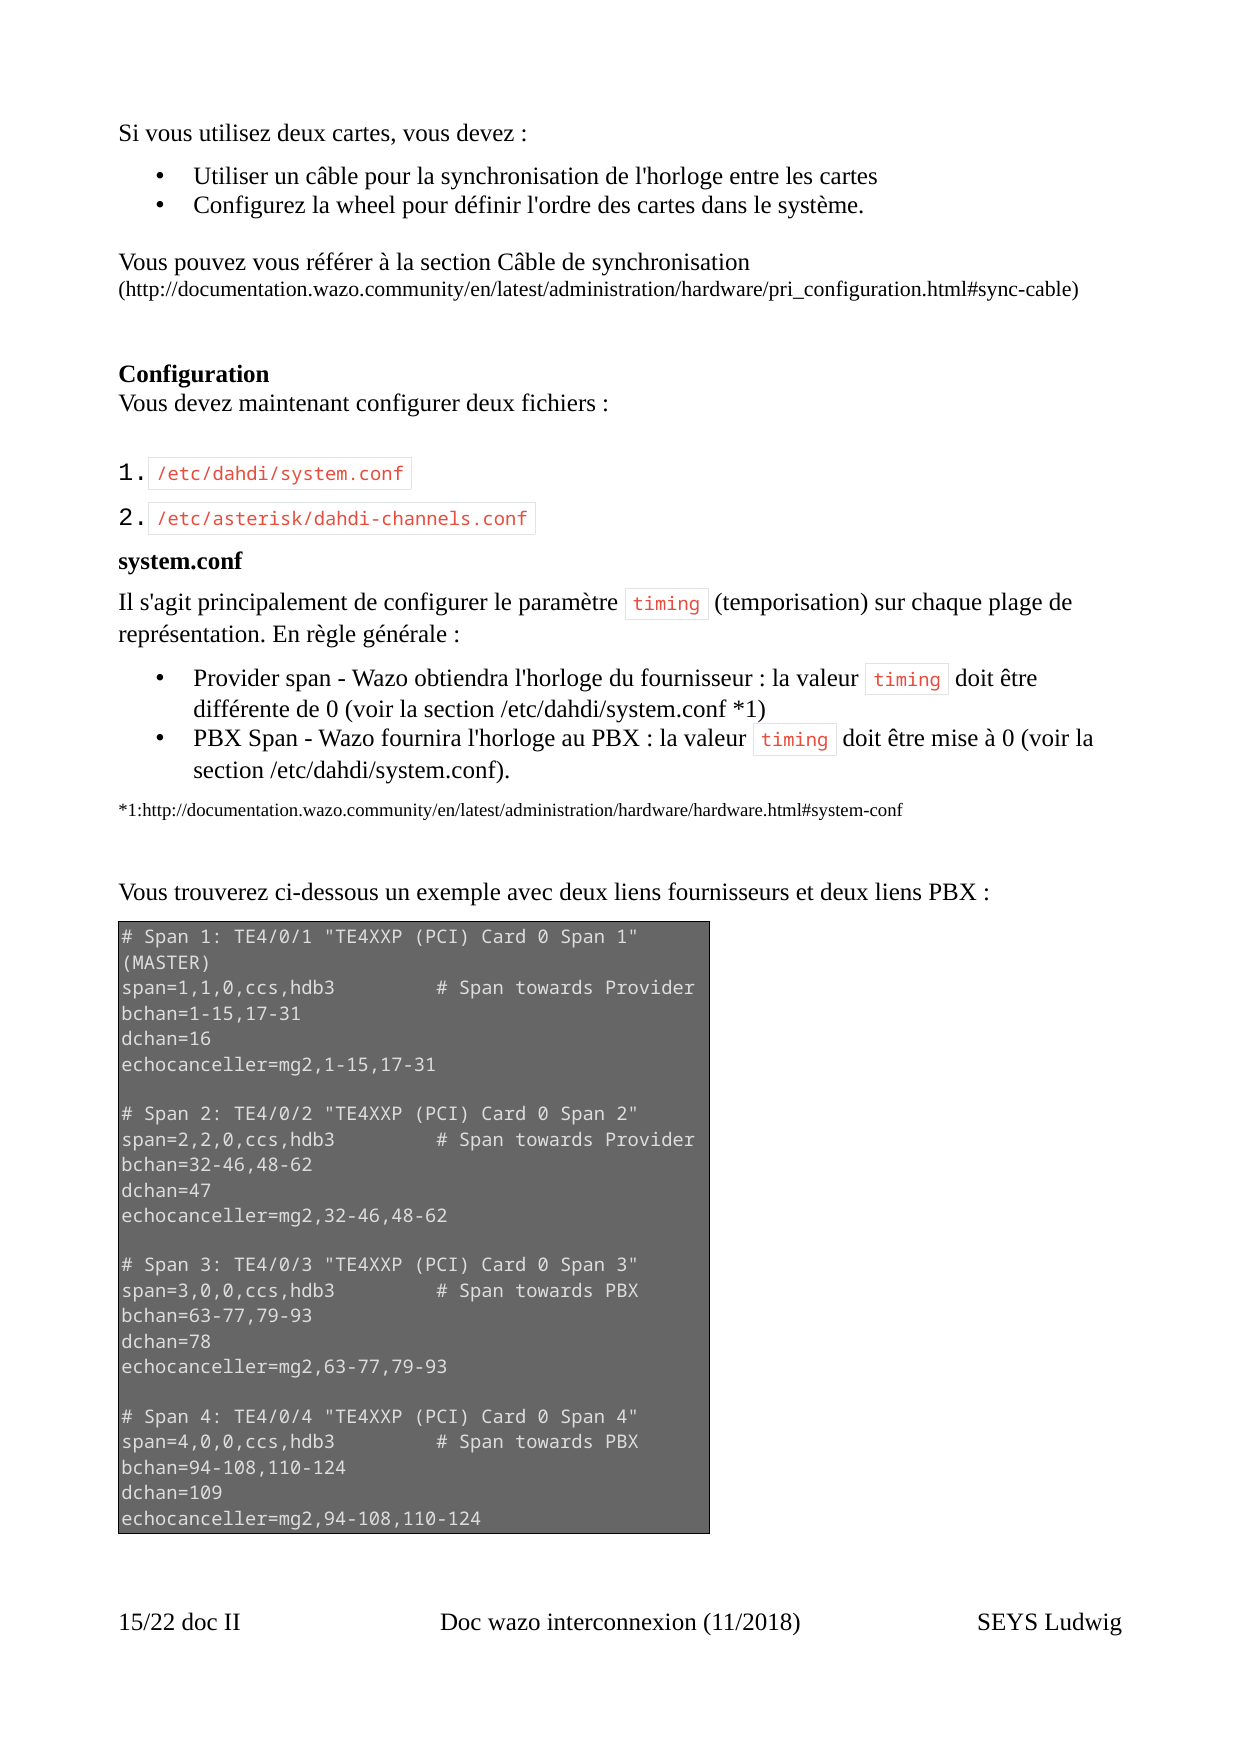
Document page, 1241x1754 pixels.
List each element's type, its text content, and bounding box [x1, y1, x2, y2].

text # Span 2: TE4/0/2 "TE4XXP (PCI) Card 0 Span 2" [119, 1097, 709, 1123]
list Configurez la wheel pour définir l'ordre des cartes dans le système. [156, 190, 1122, 219]
text Vous pouvez vous référer à la section Câble de synchronisation (http://documentation.wazo.community/en/latest/administration/hardware/pri_configuration.html#sync-cable) [118, 247, 1122, 301]
list PBX Span - Wazo fournira l'horloge au PBX : la valeur timing doit être mise à 0 (voir la section /etc/dahdi/system.conf). [156, 723, 1122, 784]
text Vous trouverez ci-dessous un exemple avec deux liens fournisseurs et deux liens PBX : [118, 877, 1122, 906]
text dchan=47 [119, 1174, 709, 1199]
text system.conf [118, 546, 1122, 575]
text # Span 3: TE4/0/3 "TE4XXP (PCI) Card 0 Span 3" [119, 1249, 709, 1274]
text dchan=78 [119, 1325, 709, 1351]
text echocanceller=mg2,1-15,17-31 [119, 1048, 709, 1074]
text bchan=63-77,79-93 [119, 1300, 709, 1325]
text Configuration [118, 359, 1122, 388]
text /etc/dahdi/system.conf [149, 458, 411, 489]
text bchan=32-46,48-62 [119, 1148, 709, 1174]
text Si vous utilisez deux cartes, vous devez : [118, 118, 1122, 147]
list Utiliser un câble pour la synchronisation de l'horloge entre les cartes [156, 161, 1122, 190]
text [536, 502, 1122, 534]
text dchan=16 [119, 1023, 709, 1048]
text span=4,0,0,ccs,hdb3 # Span towards PBX [119, 1425, 709, 1451]
text # Span 1: TE4/0/1 "TE4XXP (PCI) Card 0 Span 1" (MASTER) [119, 922, 709, 972]
text bchan=94-108,110-124 [119, 1451, 709, 1476]
text [412, 457, 1122, 489]
text Il s'agit principalement de configurer le paramètre timing (temporisation) sur chaque plage de représentation. En règle générale : [118, 587, 1122, 648]
text /etc/asterisk/dahdi-channels.conf [149, 503, 535, 534]
text 2. [118, 502, 148, 534]
text span=2,2,0,ccs,hdb3 # Span towards Provider [119, 1123, 709, 1148]
text echocanceller=mg2,32-46,48-62 [119, 1199, 709, 1225]
text # Span 4: TE4/0/4 "TE4XXP (PCI) Card 0 Span 4" [119, 1400, 709, 1425]
text span=3,0,0,ccs,hdb3 # Span towards PBX [119, 1274, 709, 1300]
text echocanceller=mg2,63-77,79-93 [119, 1351, 709, 1376]
text dchan=109 [119, 1476, 709, 1502]
text *1:http://documentation.wazo.community/en/latest/administration/hardware/hardware.html#system-conf [118, 798, 1122, 820]
text 1. [118, 457, 148, 489]
list Provider span - Wazo obtiendra l'horloge du fournisseur : la valeur timing doit être différente de 0 (voir la section /etc/dahdi/system.conf *1) [156, 663, 1122, 723]
text Vous devez maintenant configurer deux fichiers : [118, 388, 1122, 416]
text echocanceller=mg2,94-108,110-124 [119, 1502, 709, 1533]
text span=1,1,0,ccs,hdb3 # Span towards Provider [119, 972, 709, 997]
text bchan=1-15,17-31 [119, 997, 709, 1023]
